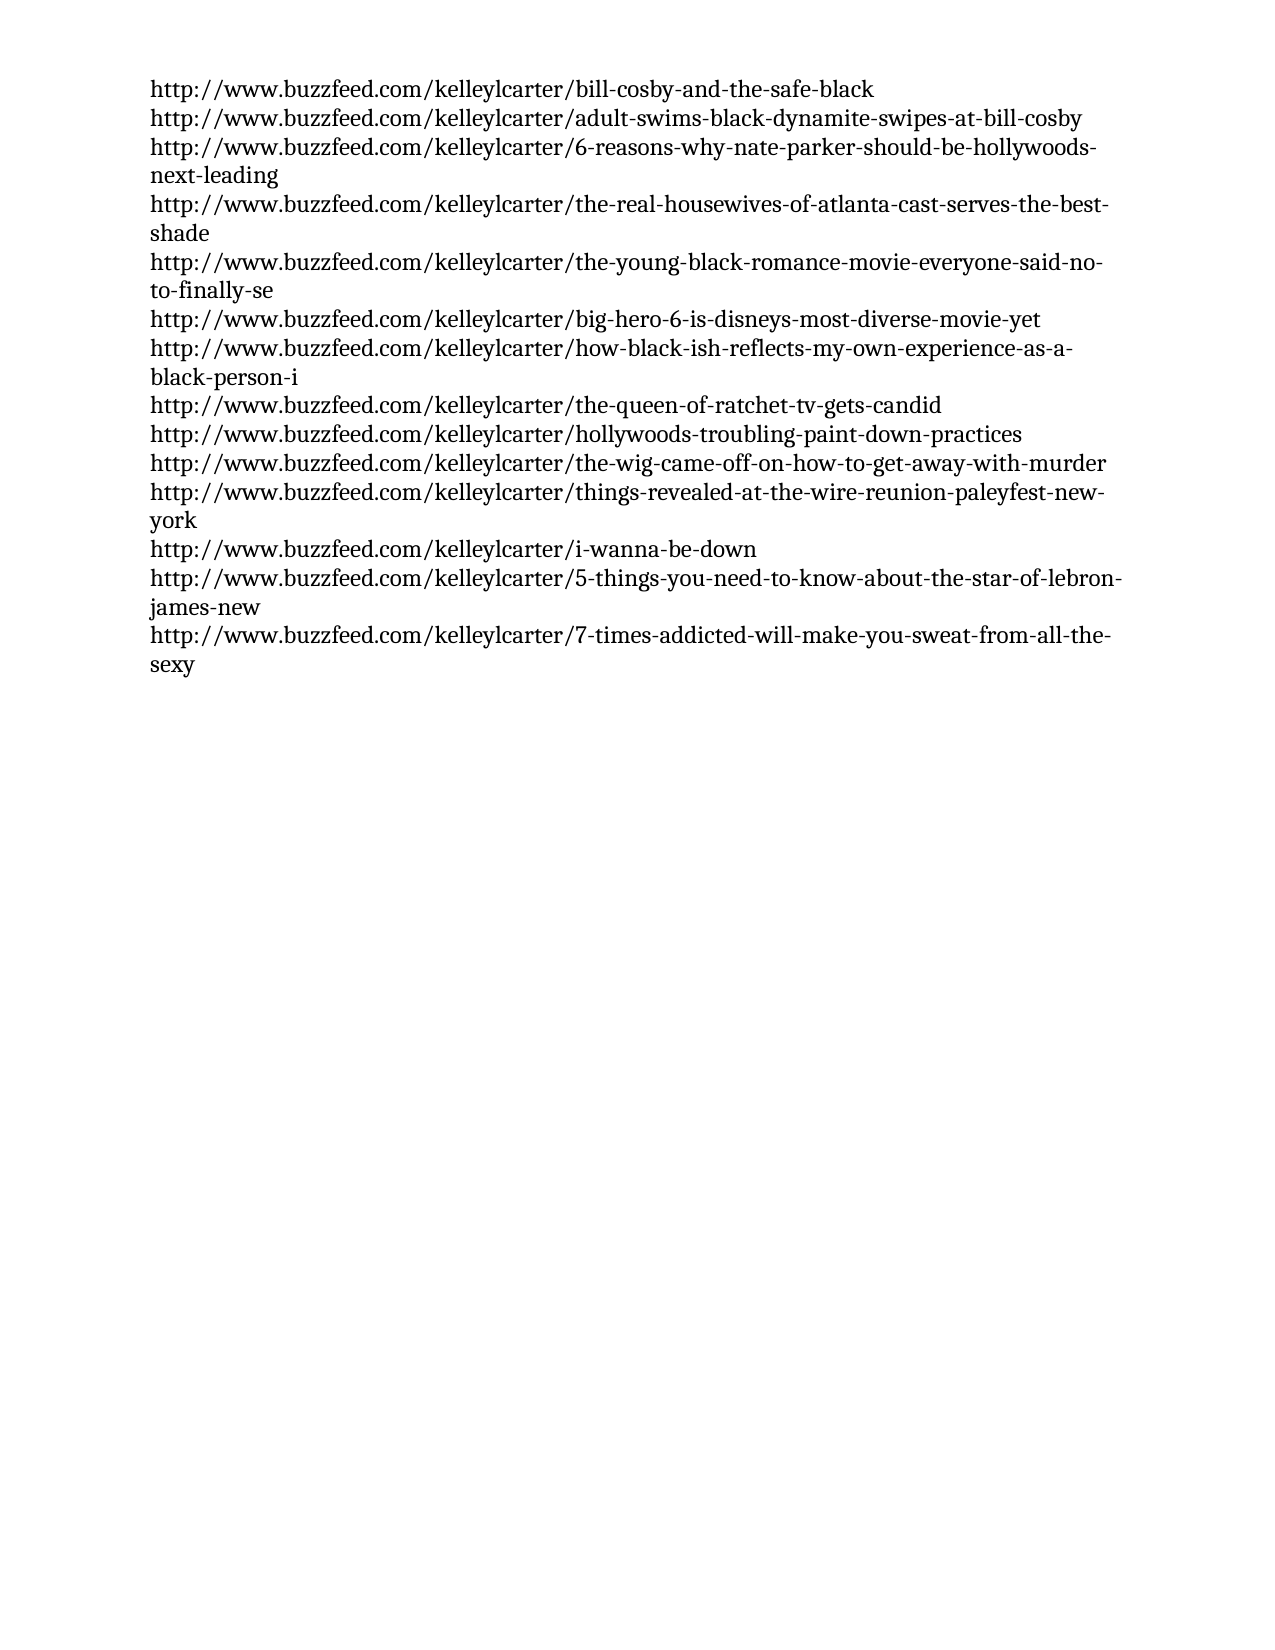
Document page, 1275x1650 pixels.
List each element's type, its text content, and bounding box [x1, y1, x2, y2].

text http://www.buzzfeed.com/kelleylcarter/the-real-housewives-of-atlanta-cast-serves-the-best-shade [150, 190, 1125, 247]
text http://www.buzzfeed.com/kelleylcarter/the-wig-came-off-on-how-to-get-away-with-murder [150, 449, 1125, 477]
text http://www.buzzfeed.com/kelleylcarter/i-wanna-be-down [150, 535, 1125, 564]
text http://www.buzzfeed.com/kelleylcarter/the-queen-of-ratchet-tv-gets-candid [150, 391, 1125, 420]
text http://www.buzzfeed.com/kelleylcarter/adult-swims-black-dynamite-swipes-at-bill-cosby [150, 104, 1125, 132]
text http://www.buzzfeed.com/kelleylcarter/bill-cosby-and-the-safe-black [150, 75, 1125, 104]
text http://www.buzzfeed.com/kelleylcarter/how-black-ish-reflects-my-own-experience-as-a-black-person-i [150, 334, 1125, 391]
text http://www.buzzfeed.com/kelleylcarter/6-reasons-why-nate-parker-should-be-hollywoods-next-leading [150, 132, 1125, 190]
text http://www.buzzfeed.com/kelleylcarter/things-revealed-at-the-wire-reunion-paleyfest-new-york [150, 477, 1125, 535]
text http://www.buzzfeed.com/kelleylcarter/7-times-addicted-will-make-you-sweat-from-all-the-sexy [150, 621, 1125, 679]
text http://www.buzzfeed.com/kelleylcarter/hollywoods-troubling-paint-down-practices [150, 420, 1125, 449]
text http://www.buzzfeed.com/kelleylcarter/big-hero-6-is-disneys-most-diverse-movie-yet [150, 305, 1125, 334]
text http://www.buzzfeed.com/kelleylcarter/5-things-you-need-to-know-about-the-star-of-lebron-james-new [150, 564, 1125, 621]
text http://www.buzzfeed.com/kelleylcarter/the-young-black-romance-movie-everyone-said-no-to-finally-se [150, 247, 1125, 305]
